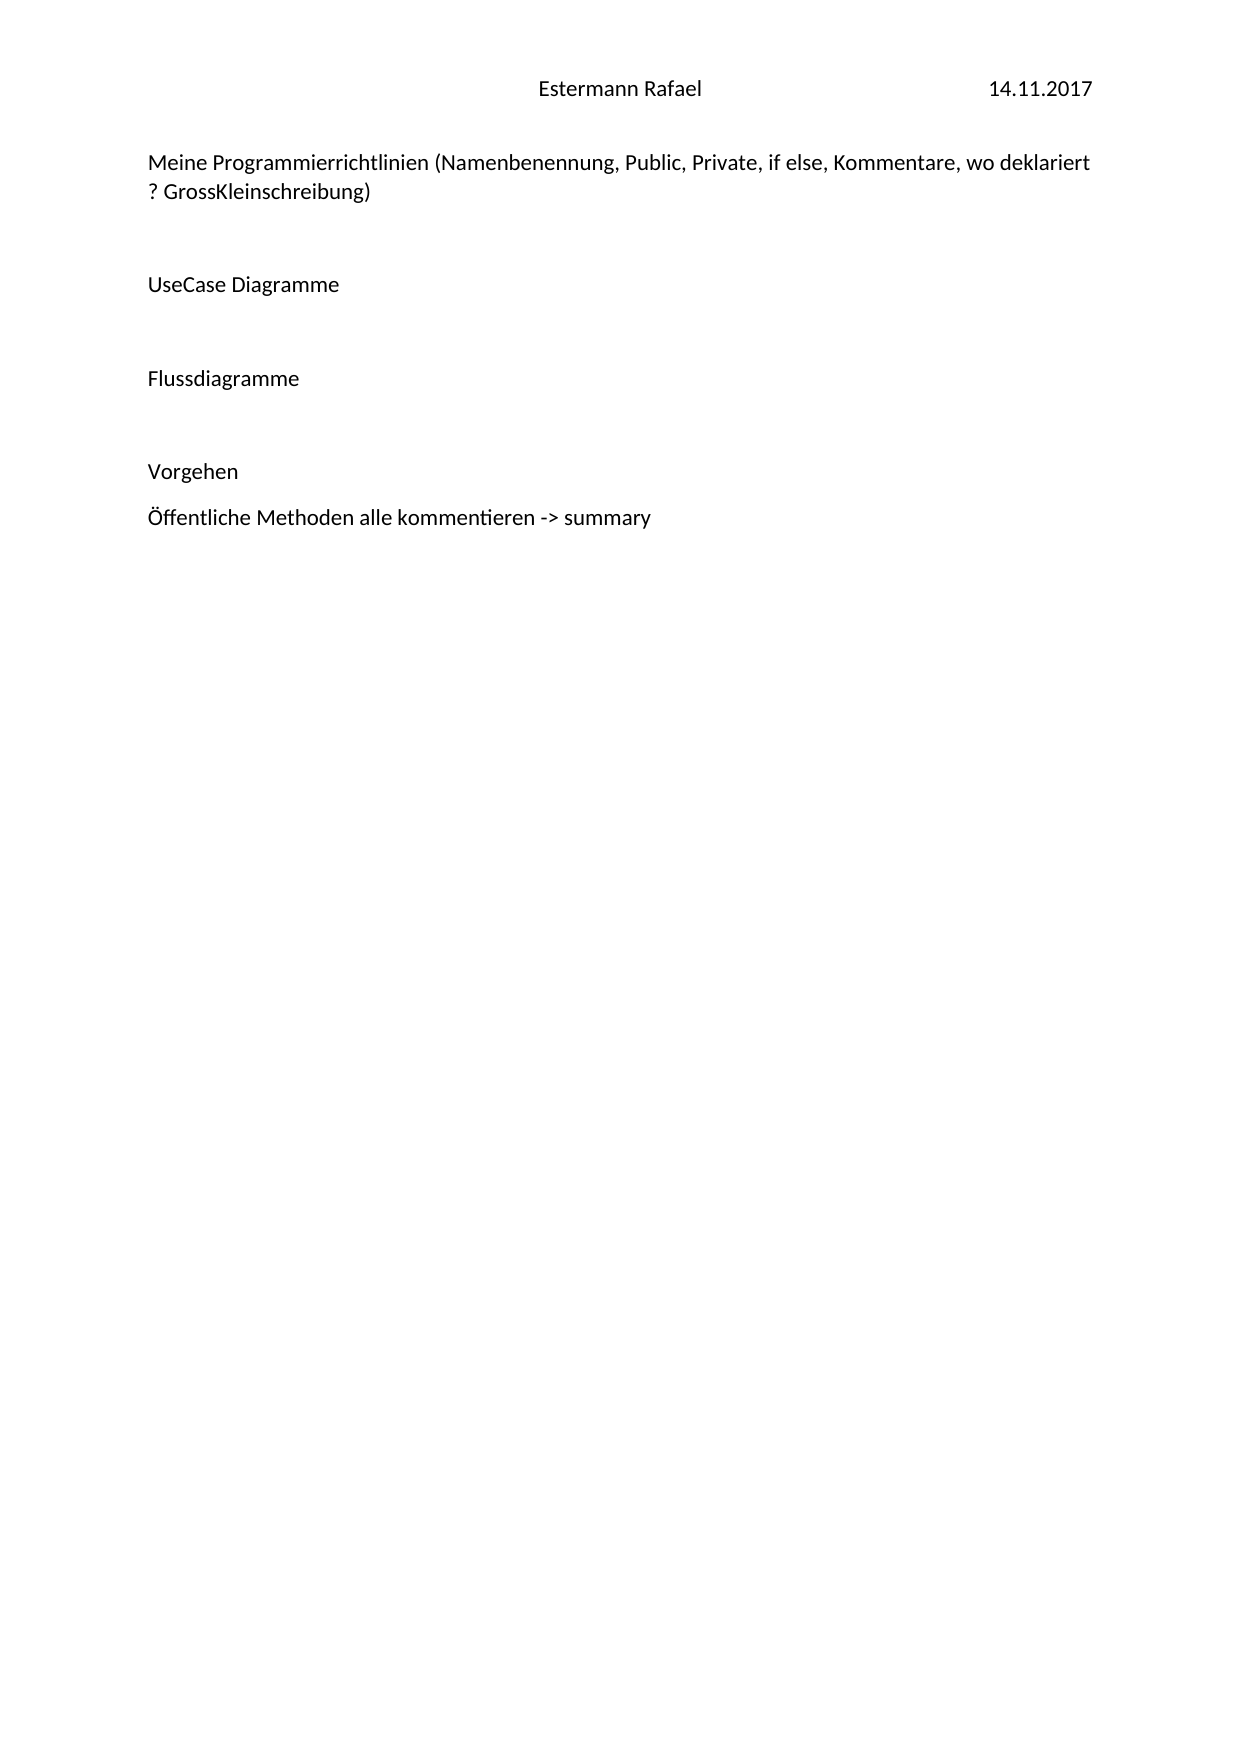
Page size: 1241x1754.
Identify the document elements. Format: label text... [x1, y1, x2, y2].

text Öffentliche Methoden alle kommentieren -> summary [148, 503, 1093, 531]
text Meine Programmierrichtlinien (Namenbenennung, Public, Private, if else, Kommentare, wo deklariert ? GrossKleinschreibung) [148, 148, 1093, 206]
text UseCase Diagramme [148, 271, 1093, 299]
text Vorgehen [148, 457, 1093, 485]
text Flussdiagramme [148, 364, 1093, 392]
